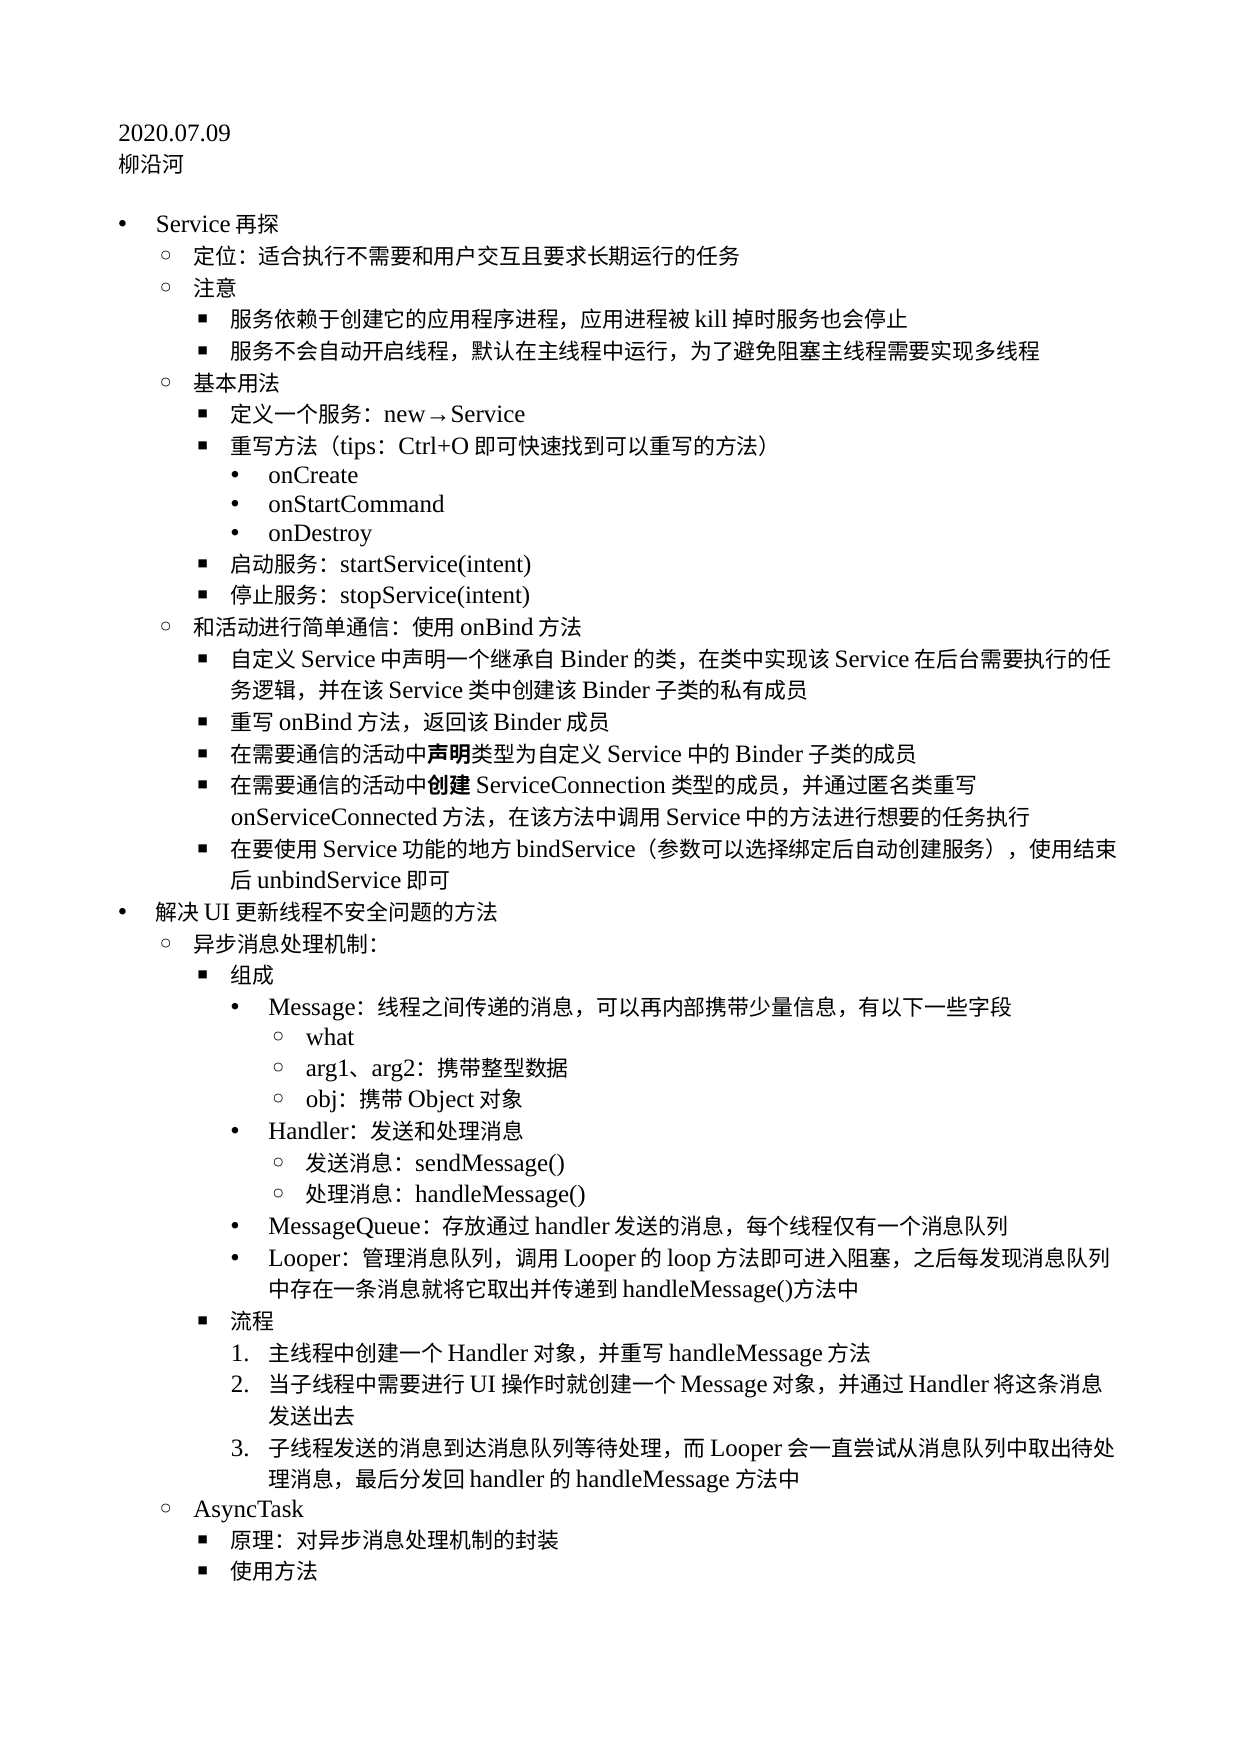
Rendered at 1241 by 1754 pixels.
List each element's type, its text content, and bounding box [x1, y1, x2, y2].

list 当子线程中需要进行UI操作时就创建一个Message对象，并通过Handler将这条消息发送出去 [231, 1367, 1122, 1431]
list 启动服务：startService(intent) [193, 547, 1122, 578]
list arg1、arg2：携带整型数据 [268, 1051, 1122, 1082]
list onStartCommand [231, 489, 1122, 518]
list 注意 [156, 271, 1122, 302]
list MessageQueue：存放通过handler发送的消息，每个线程仅有一个消息队列 [231, 1209, 1122, 1241]
list 流程 [193, 1304, 1122, 1336]
text 2020.07.09 [118, 118, 1122, 147]
list 和活动进行简单通信：使用onBind方法 [156, 610, 1122, 642]
list 在需要通信的活动中声明类型为自定义Service中的Binder子类的成员 [193, 737, 1122, 768]
list Service再探 [118, 207, 1122, 239]
list 子线程发送的消息到达消息队列等待处理，而Looper会一直尝试从消息队列中取出待处理消息，最后分发回handler的handleMessage方法中 [231, 1431, 1122, 1494]
list 组成 [193, 958, 1122, 990]
list 重写方法（tips：Ctrl+O即可快速找到可以重写的方法） [193, 429, 1122, 461]
list 定义一个服务：new→Service [193, 397, 1122, 429]
list 使用方法 [193, 1554, 1122, 1586]
list onCreate [231, 461, 1122, 489]
list 在要使用Service功能的地方bindService（参数可以选择绑定后自动创建服务），使用结束后unbindService即可 [193, 832, 1122, 895]
list 在需要通信的活动中创建ServiceConnection类型的成员，并通过匿名类重写onServiceConnected方法，在该方法中调用Service中的方法进行想要的任务执行 [193, 768, 1122, 832]
list 处理消息：handleMessage() [268, 1177, 1122, 1209]
list 重写onBind方法，返回该Binder成员 [193, 705, 1122, 737]
list onDestroy [231, 518, 1122, 547]
list what [268, 1022, 1122, 1051]
list 停止服务：stopService(intent) [193, 578, 1122, 610]
list Handler：发送和处理消息 [231, 1114, 1122, 1146]
text 柳沿河 [118, 147, 1122, 178]
list 基本用法 [156, 366, 1122, 397]
list 发送消息：sendMessage() [268, 1146, 1122, 1177]
list Looper：管理消息队列，调用Looper的loop方法即可进入阻塞，之后每发现消息队列中存在一条消息就将它取出并传递到handleMessage()方法中 [231, 1241, 1122, 1304]
list 原理：对异步消息处理机制的封装 [193, 1523, 1122, 1554]
list 服务不会自动开启线程，默认在主线程中运行，为了避免阻塞主线程需要实现多线程 [193, 334, 1122, 366]
list Message：线程之间传递的消息，可以再内部携带少量信息，有以下一些字段 [231, 990, 1122, 1022]
list 解决UI更新线程不安全问题的方法 [118, 895, 1122, 927]
list 定位：适合执行不需要和用户交互且要求长期运行的任务 [156, 239, 1122, 271]
list obj：携带Object对象 [268, 1082, 1122, 1114]
list AsyncTask [156, 1494, 1122, 1523]
list 异步消息处理机制： [156, 927, 1122, 958]
list 自定义Service中声明一个继承自Binder的类，在类中实现该Service在后台需要执行的任务逻辑，并在该Service类中创建该Binder子类的私有成员 [193, 642, 1122, 705]
list 主线程中创建一个Handler对象，并重写handleMessage方法 [231, 1336, 1122, 1367]
list 服务依赖于创建它的应用程序进程，应用进程被kill掉时服务也会停止 [193, 302, 1122, 334]
